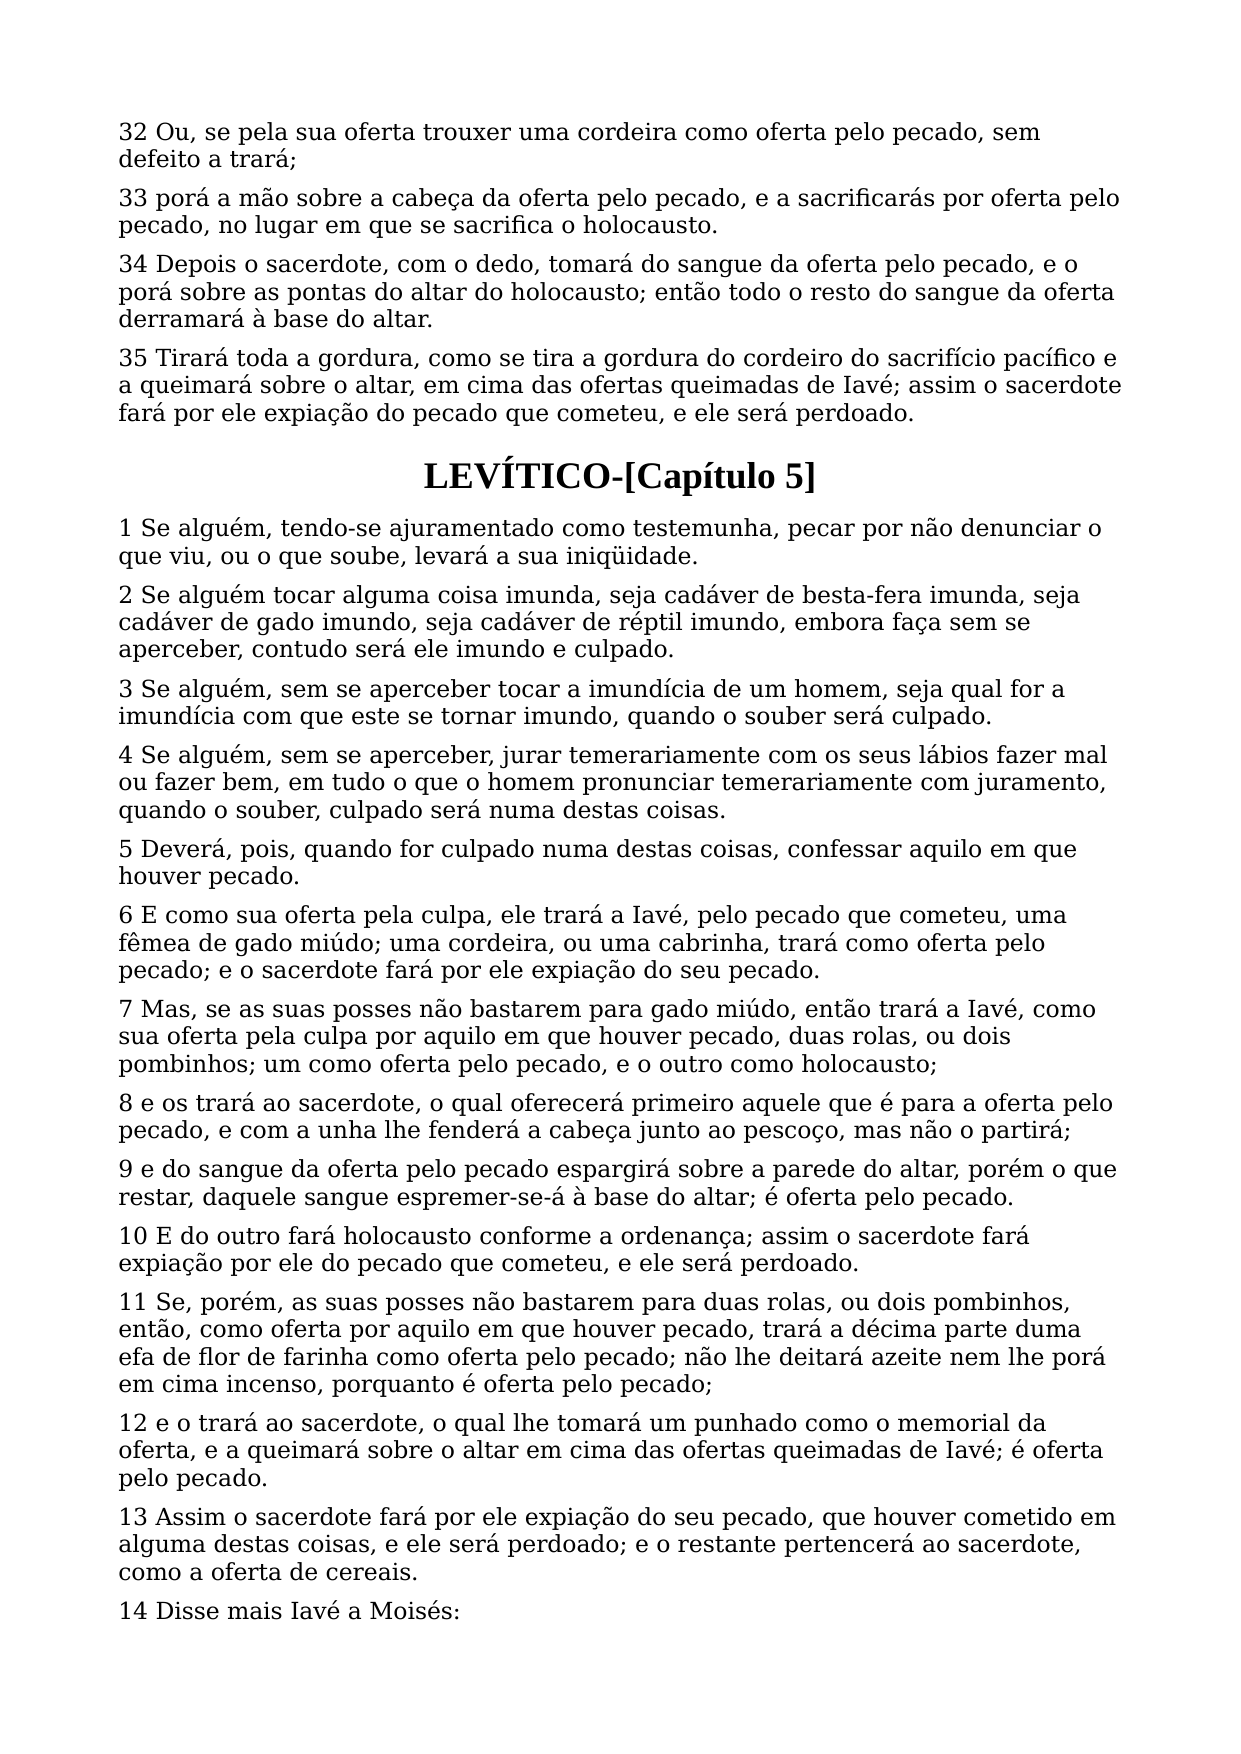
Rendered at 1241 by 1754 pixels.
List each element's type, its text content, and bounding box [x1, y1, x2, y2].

text 32 Ou, se pela sua oferta trouxer uma cordeira como oferta pelo pecado, sem defeito a trará; [118, 118, 1122, 173]
text 34 Depois o sacerdote, com o dedo, tomará do sangue da oferta pelo pecado, e o porá sobre as pontas do altar do holocausto; então todo o resto do sangue da oferta derramará à base do altar. [118, 251, 1122, 333]
text 33 porá a mão sobre a cabeça da oferta pelo pecado, e a sacrificarás por oferta pelo pecado, no lugar em que se sacrifica o holocausto. [118, 184, 1122, 239]
text 2 Se alguém tocar alguma coisa imunda, seja cadáver de besta-fera imunda, seja cadáver de gado imundo, seja cadáver de réptil imundo, embora faça sem se aperceber, contudo será ele imundo e culpado. [118, 581, 1122, 663]
text 11 Se, porém, as suas posses não bastarem para duas rolas, ou dois pombinhos, então, como oferta por aquilo em que houver pecado, trará a décima parte duma efa de flor de farinha como oferta pelo pecado; não lhe deitará azeite nem lhe porá em cima incenso, porquanto é oferta pelo pecado; [118, 1289, 1122, 1398]
text 6 E como sua oferta pela culpa, ele trará a Iavé, pelo pecado que cometeu, uma fêmea de gado miúdo; uma cordeira, ou uma cabrinha, trará como oferta pelo pecado; e o sacerdote fará por ele expiação do seu pecado. [118, 902, 1122, 984]
text 35 Tirará toda a gordura, como se tira a gordura do cordeiro do sacrifício pacífico e a queimará sobre o altar, em cima das ofertas queimadas de Iavé; assim o sacerdote fará por ele expiação do pecado que cometeu, e ele será perdoado. [118, 345, 1122, 427]
text 9 e do sangue da oferta pelo pecado espargirá sobre a parede do altar, porém o que restar, daquele sangue espremer-se-á à base do altar; é oferta pelo pecado. [118, 1156, 1122, 1210]
text 8 e os trará ao sacerdote, o qual oferecerá primeiro aquele que é para a oferta pelo pecado, e com a unha lhe fenderá a cabeça junto ao pescoço, mas não o partirá; [118, 1089, 1122, 1144]
text 1 Se alguém, tendo-se ajuramentado como testemunha, pecar por não denunciar o que viu, ou o que soube, levará a sua iniqüidade. [118, 515, 1122, 569]
text 10 E do outro fará holocausto conforme a ordenança; assim o sacerdote fará expiação por ele do pecado que cometeu, e ele será perdoado. [118, 1222, 1122, 1277]
text 14 Disse mais Iavé a Moisés: [118, 1597, 1122, 1624]
text 7 Mas, se as suas posses não bastarem para gado miúdo, então trará a Iavé, como sua oferta pela culpa por aquilo em que houver pecado, duas rolas, ou dois pombinhos; um como oferta pelo pecado, e o outro como holocausto; [118, 996, 1122, 1077]
text 4 Se alguém, sem se aperceber, jurar temerariamente com os seus lábios fazer mal ou fazer bem, em tudo o que o homem pronunciar temerariamente com juramento, quando o souber, culpado será numa destas coisas. [118, 742, 1122, 823]
text 13 Assim o sacerdote fará por ele expiação do seu pecado, que houver cometido em alguma destas coisas, e ele será perdoado; e o restante pertencerá ao sacerdote, como a oferta de cereais. [118, 1503, 1122, 1585]
subtitle LEVÍTICO-[Capítulo 5] [118, 453, 1122, 497]
text 12 e o trará ao sacerdote, o qual lhe tomará um punhado como o memorial da oferta, e a queimará sobre o altar em cima das ofertas queimadas de Iavé; é oferta pelo pecado. [118, 1410, 1122, 1492]
text 3 Se alguém, sem se aperceber tocar a imundícia de um homem, seja qual for a imundícia com que este se tornar imundo, quando o souber será culpado. [118, 675, 1122, 730]
text 5 Deverá, pois, quando for culpado numa destas coisas, confessar aquilo em que houver pecado. [118, 835, 1122, 890]
